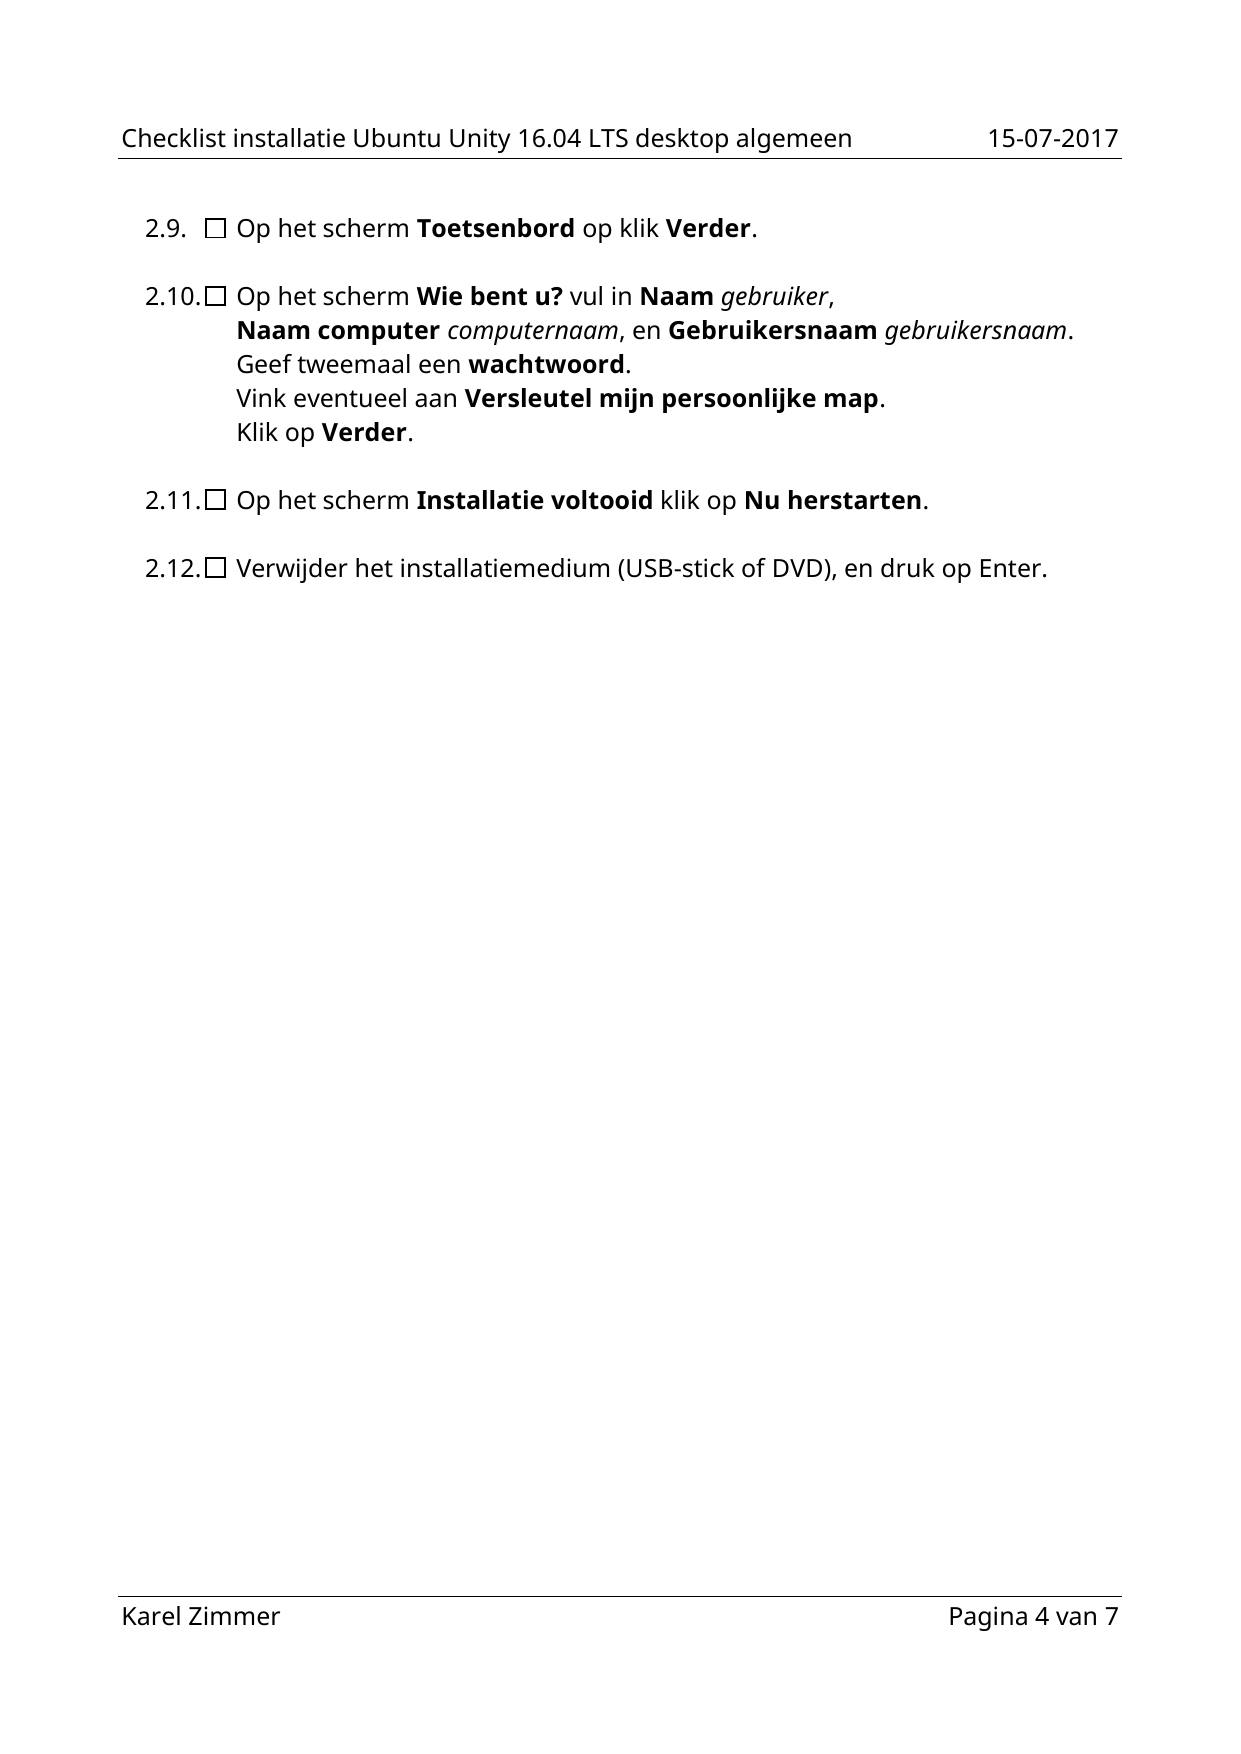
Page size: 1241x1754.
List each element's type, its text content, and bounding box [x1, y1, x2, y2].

list Op het scherm Installatie voltooid klik op Nu herstarten. [145, 483, 1122, 517]
list Op het scherm Toetsenbord op klik Verder. [145, 211, 1122, 245]
list Op het scherm Wie bent u? vul in Naam gebruiker, Naam computer computernaam, en Gebruikersnaam gebruikersnaam. Geef tweemaal een wachtwoord. Vink eventueel aan Versleutel mijn persoonlijke map. Klik op Verder. [145, 279, 1122, 449]
list Verwijder het installatiemedium (USB-stick of DVD), en druk op Enter. [145, 551, 1122, 584]
